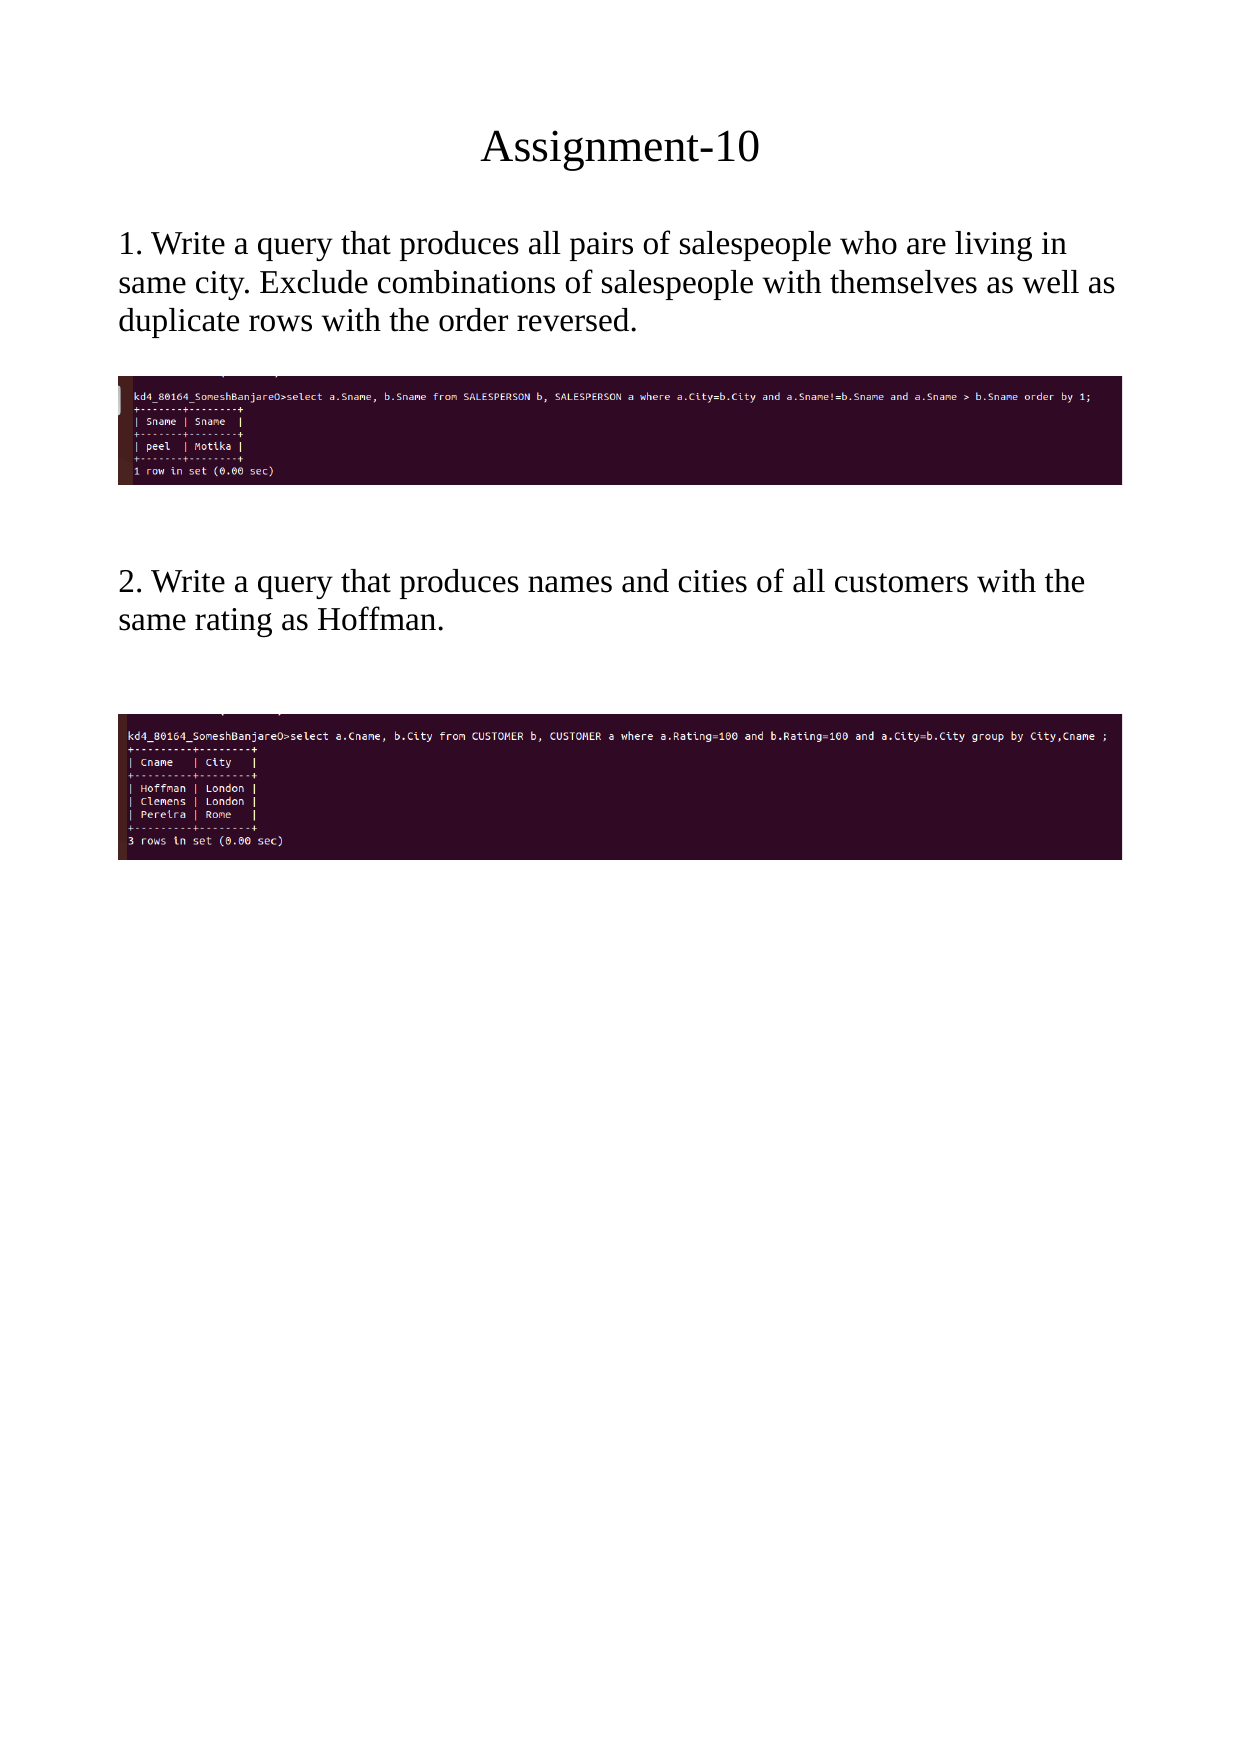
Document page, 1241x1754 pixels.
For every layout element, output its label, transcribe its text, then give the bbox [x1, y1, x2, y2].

picture [118, 376, 1123, 485]
text 1. Write a query that produces all pairs of salespeople who are living in same city. Exclude combinations of salespeople with themselves as well as duplicate rows with the order reversed. [118, 223, 1122, 338]
picture [118, 714, 1123, 860]
text Assignment-10 [118, 118, 1122, 171]
text 2. Write a query that produces names and cities of all customers with the same rating as Hoffman. [118, 561, 1122, 638]
